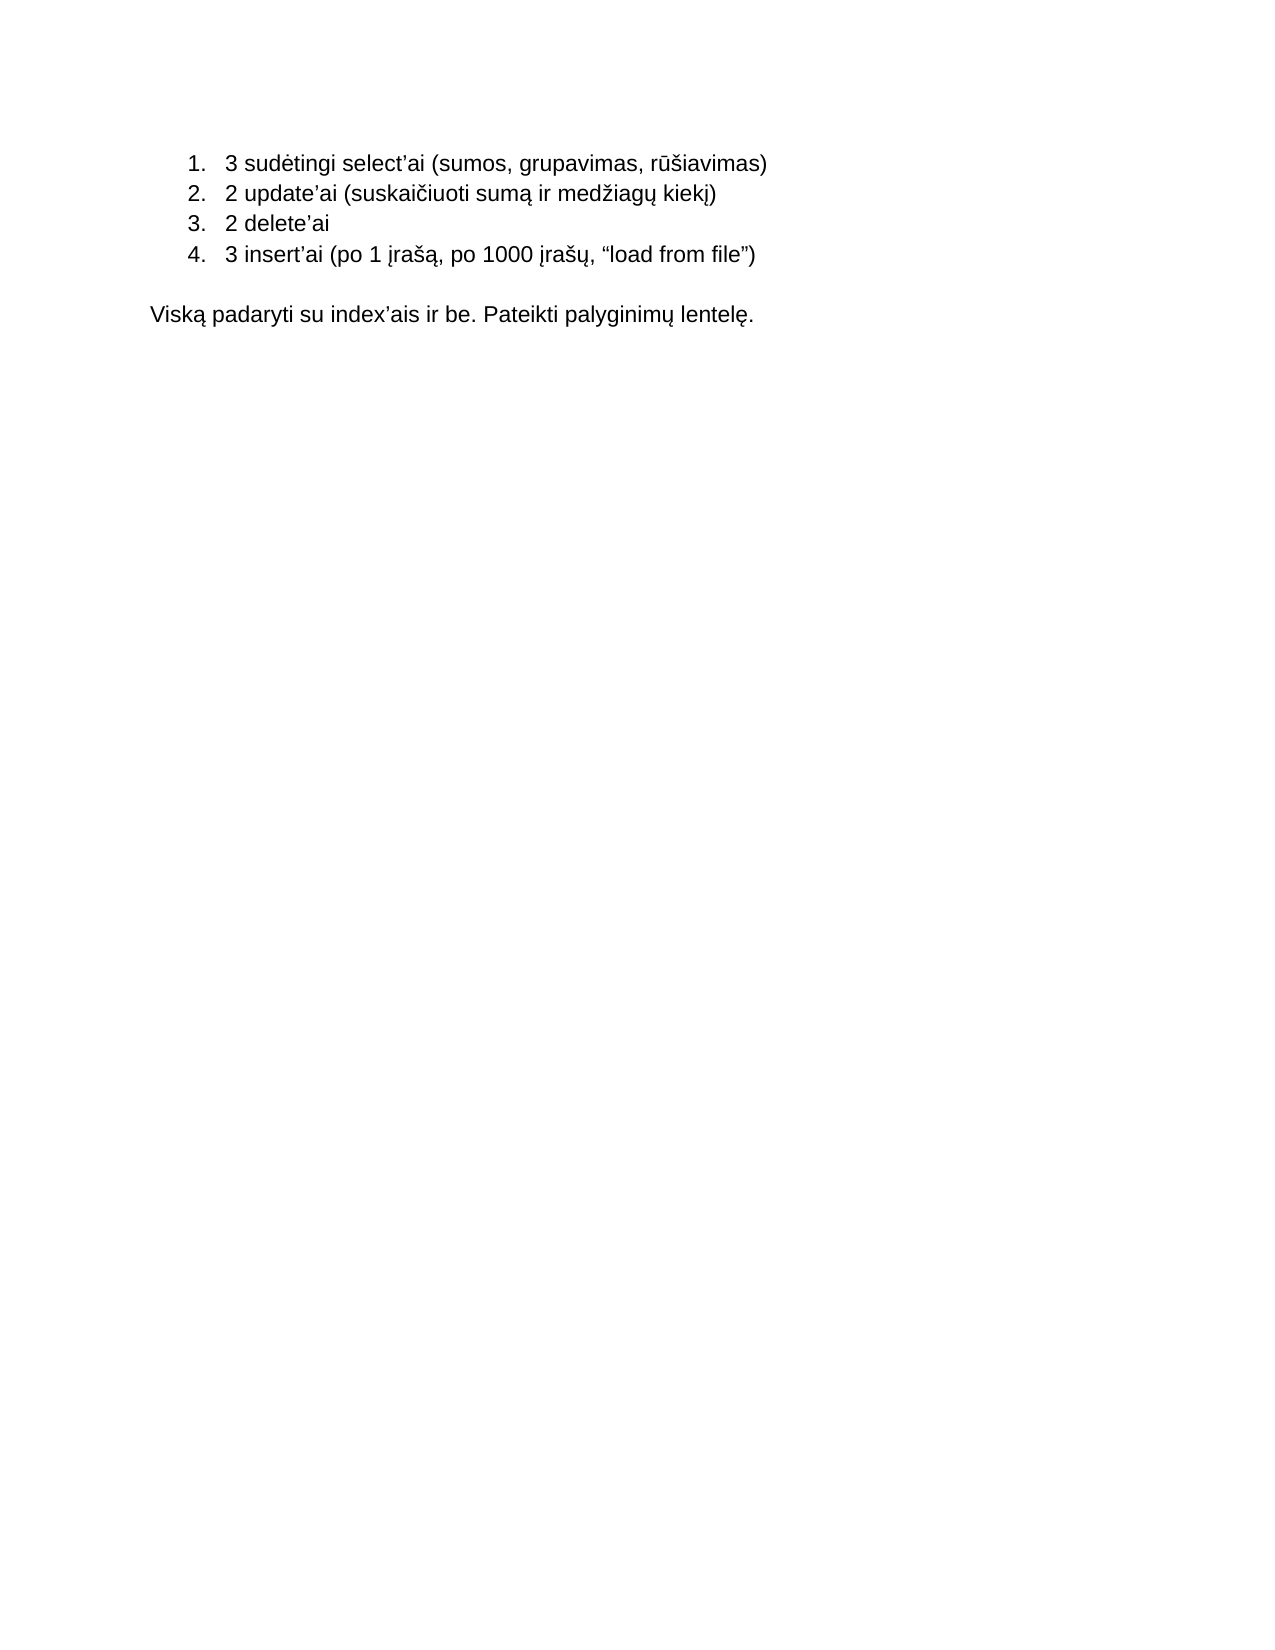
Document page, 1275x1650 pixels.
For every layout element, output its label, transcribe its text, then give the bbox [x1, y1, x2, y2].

list 2 update’ai (suskaičiuoti sumą ir medžiagų kiekį) [187, 180, 1125, 207]
text Viską padaryti su index’ais ir be. Pateikti palyginimų lentelę. [150, 301, 1125, 327]
list 3 insert’ai (po 1 įrašą, po 1000 įrašų, “load from file”) [187, 241, 1125, 267]
list 2 delete’ai [187, 210, 1125, 237]
list 3 sudėtingi select’ai (sumos, grupavimas, rūšiavimas) [187, 150, 1125, 176]
